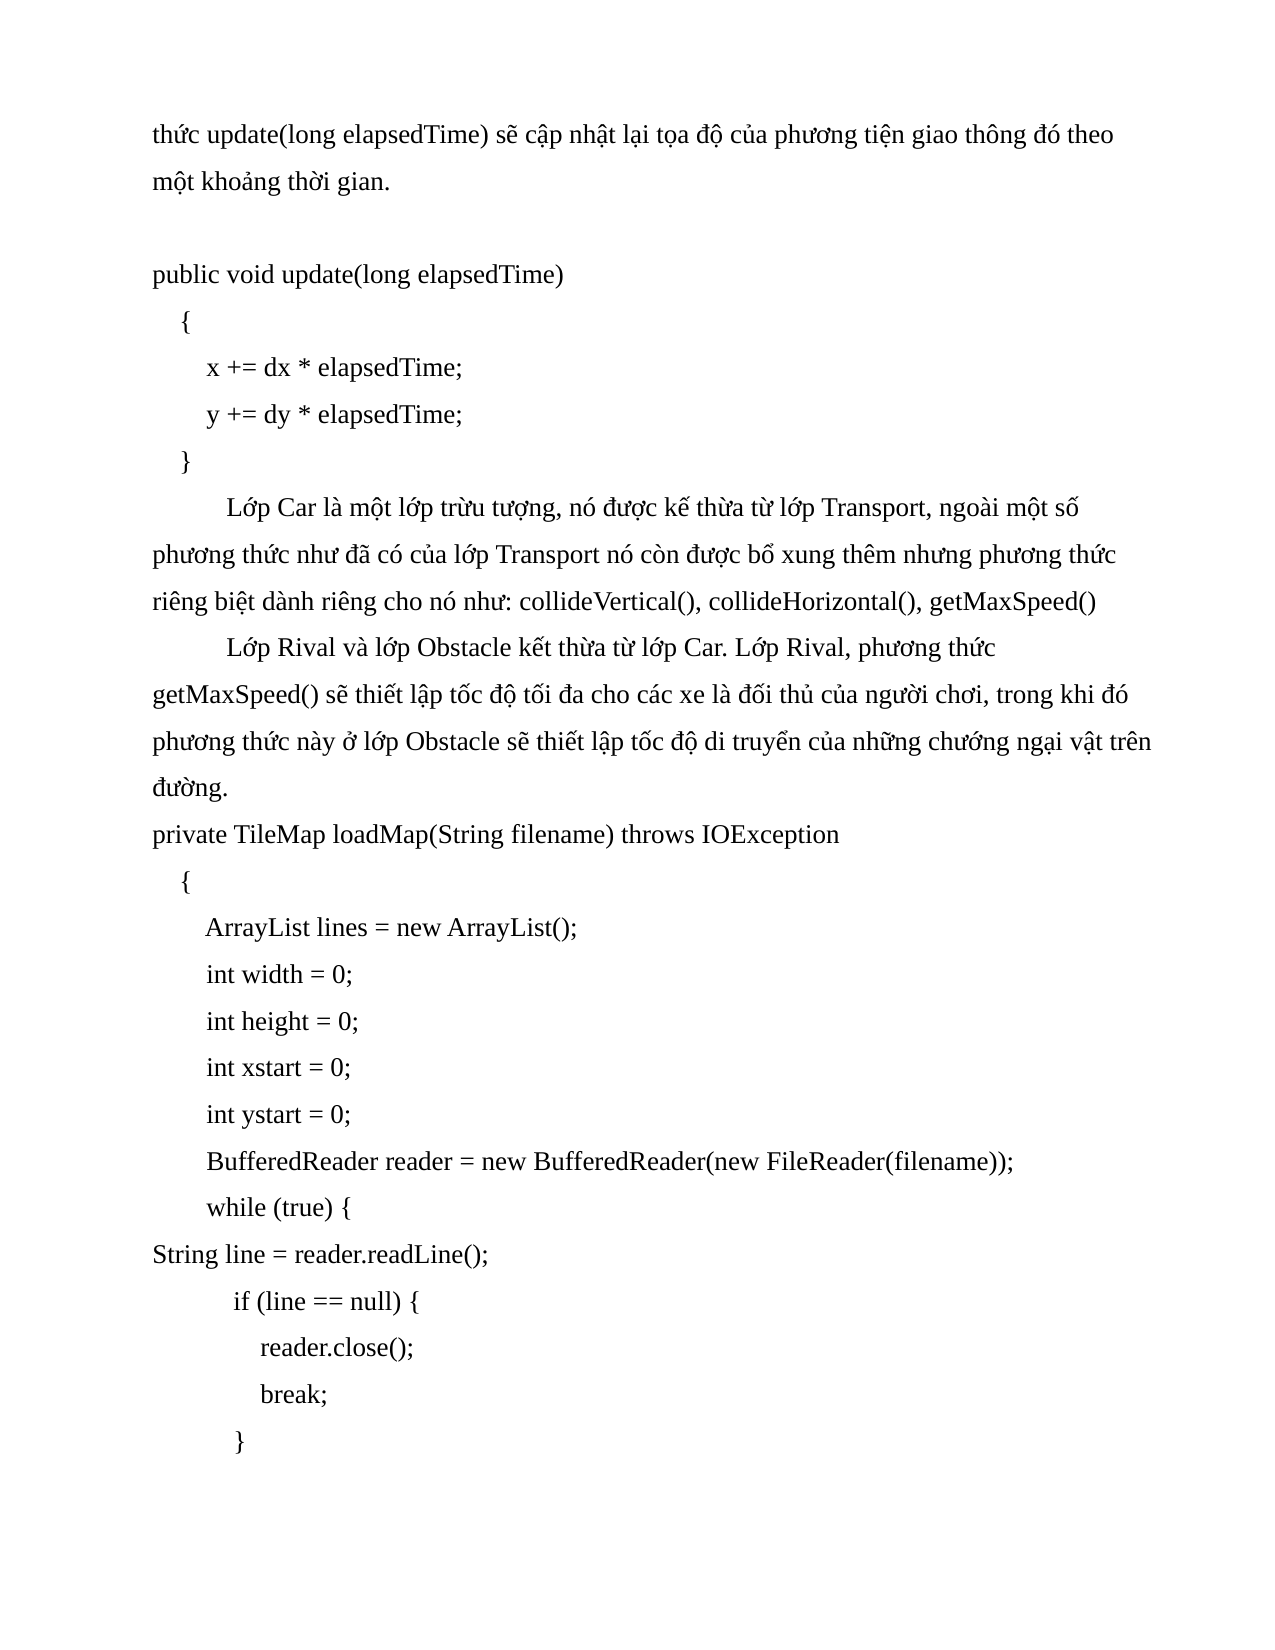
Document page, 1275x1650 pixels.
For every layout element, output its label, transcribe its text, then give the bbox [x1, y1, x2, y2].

text private TileMap loadMap(String filename) throws IOException [152, 818, 1156, 849]
text { [152, 865, 1156, 896]
text { [152, 305, 1156, 336]
text if (line == null) { [152, 1285, 1156, 1316]
text } [152, 445, 1156, 476]
text Lớp Car là một lớp trừu tượng, nó được kế thừa từ lớp Transport, ngoài một số phương thức như đã có của lớp Transport nó còn được bổ xung thêm nhưng phương thức riêng biệt dành riêng cho nó như: collideVertical(), collideHorizontal(), getMaxSpeed() [152, 491, 1156, 616]
text public void update(long elapsedTime) [152, 258, 1156, 289]
text String line = reader.readLine(); [152, 1238, 1156, 1269]
text reader.close(); [152, 1331, 1156, 1363]
text BufferedReader reader = new BufferedReader(new FileReader(filename)); [152, 1145, 1156, 1176]
text break; [152, 1378, 1156, 1409]
text y += dy * elapsedTime; [152, 398, 1156, 429]
text thức update(long elapsedTime) sẽ cập nhật lại tọa độ của phương tiện giao thông đó theo một khoảng thời gian. [152, 118, 1156, 196]
text while (true) { [152, 1191, 1156, 1223]
text int xstart = 0; [152, 1051, 1156, 1083]
text x += dx * elapsedTime; [152, 351, 1156, 383]
text Lớp Rival và lớp Obstacle kết thừa từ lớp Car. Lớp Rival, phương thức getMaxSpeed() sẽ thiết lập tốc độ tối đa cho các xe là đối thủ của người chơi, trong khi đó phương thức này ở lớp Obstacle sẽ thiết lập tốc độ di truyển của những chướng ngại vật trên đường. [152, 631, 1156, 803]
text int width = 0; [152, 958, 1156, 989]
text int ystart = 0; [152, 1098, 1156, 1129]
text ArrayList lines = new ArrayList(); [152, 911, 1156, 943]
text } [152, 1425, 1156, 1456]
text int height = 0; [152, 1005, 1156, 1036]
